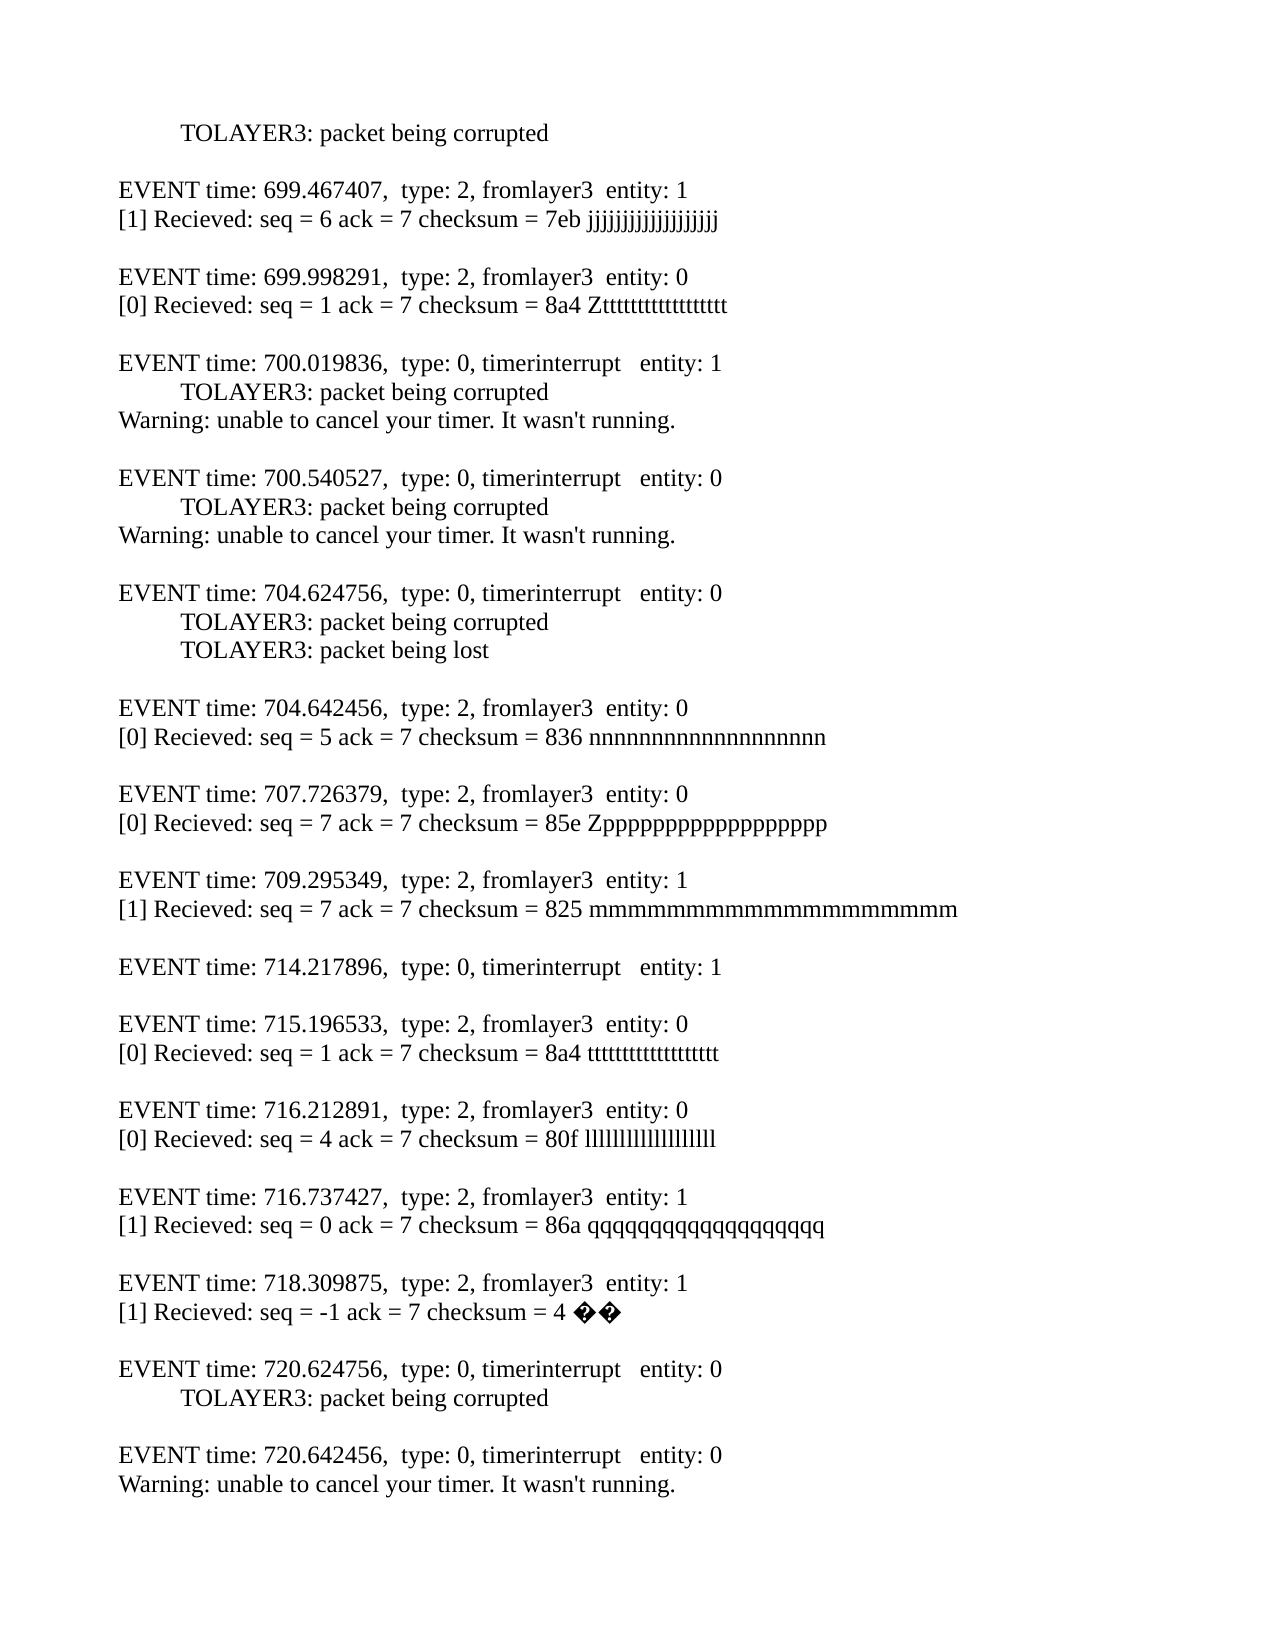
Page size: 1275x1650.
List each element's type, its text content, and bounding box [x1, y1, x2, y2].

text EVENT time: 720.642456, type: 0, timerinterrupt entity: 0 [118, 1441, 1157, 1469]
text EVENT time: 714.217896, type: 0, timerinterrupt entity: 1 [118, 952, 1157, 981]
text EVENT time: 700.019836, type: 0, timerinterrupt entity: 1 [118, 348, 1157, 377]
text EVENT time: 704.642456, type: 2, fromlayer3 entity: 0 [118, 693, 1157, 722]
text EVENT time: 709.295349, type: 2, fromlayer3 entity: 1 [118, 866, 1157, 894]
text EVENT time: 718.309875, type: 2, fromlayer3 entity: 1 [118, 1268, 1157, 1297]
text EVENT time: 704.624756, type: 0, timerinterrupt entity: 0 [118, 578, 1157, 607]
text TOLAYER3: packet being corrupted [118, 377, 1157, 406]
text EVENT time: 699.467407, type: 2, fromlayer3 entity: 1 [118, 176, 1157, 204]
text TOLAYER3: packet being lost [118, 636, 1157, 664]
text EVENT time: 716.212891, type: 2, fromlayer3 entity: 0 [118, 1096, 1157, 1124]
text [0] Recieved: seq = 1 ack = 7 checksum = 8a4 Ztttttttttttttttttt [118, 291, 1157, 319]
text [0] Recieved: seq = 1 ack = 7 checksum = 8a4 ttttttttttttttttttt [118, 1038, 1157, 1067]
text [0] Recieved: seq = 4 ack = 7 checksum = 80f lllllllllllllllllll [118, 1124, 1157, 1153]
text [1] Recieved: seq = -1 ack = 7 checksum = 4 �� [118, 1297, 1157, 1326]
text [1] Recieved: seq = 6 ack = 7 checksum = 7eb jjjjjjjjjjjjjjjjjjj [118, 204, 1157, 233]
text Warning: unable to cancel your timer. It wasn't running. [118, 406, 1157, 434]
text TOLAYER3: packet being corrupted [118, 492, 1157, 521]
text [1] Recieved: seq = 7 ack = 7 checksum = 825 mmmmmmmmmmmmmmmmmmm [118, 894, 1157, 923]
text EVENT time: 707.726379, type: 2, fromlayer3 entity: 0 [118, 779, 1157, 808]
text EVENT time: 699.998291, type: 2, fromlayer3 entity: 0 [118, 262, 1157, 291]
text EVENT time: 700.540527, type: 0, timerinterrupt entity: 0 [118, 463, 1157, 492]
text TOLAYER3: packet being corrupted [118, 1383, 1157, 1412]
text Warning: unable to cancel your timer. It wasn't running. [118, 1469, 1157, 1498]
text TOLAYER3: packet being corrupted [118, 607, 1157, 636]
text EVENT time: 716.737427, type: 2, fromlayer3 entity: 1 [118, 1182, 1157, 1211]
text Warning: unable to cancel your timer. It wasn't running. [118, 521, 1157, 549]
text TOLAYER3: packet being corrupted [118, 118, 1157, 147]
text [0] Recieved: seq = 5 ack = 7 checksum = 836 nnnnnnnnnnnnnnnnnnn [118, 722, 1157, 751]
text EVENT time: 720.624756, type: 0, timerinterrupt entity: 0 [118, 1354, 1157, 1383]
text [0] Recieved: seq = 7 ack = 7 checksum = 85e Zpppppppppppppppppp [118, 808, 1157, 837]
text EVENT time: 715.196533, type: 2, fromlayer3 entity: 0 [118, 1009, 1157, 1038]
text [1] Recieved: seq = 0 ack = 7 checksum = 86a qqqqqqqqqqqqqqqqqqq [118, 1211, 1157, 1239]
